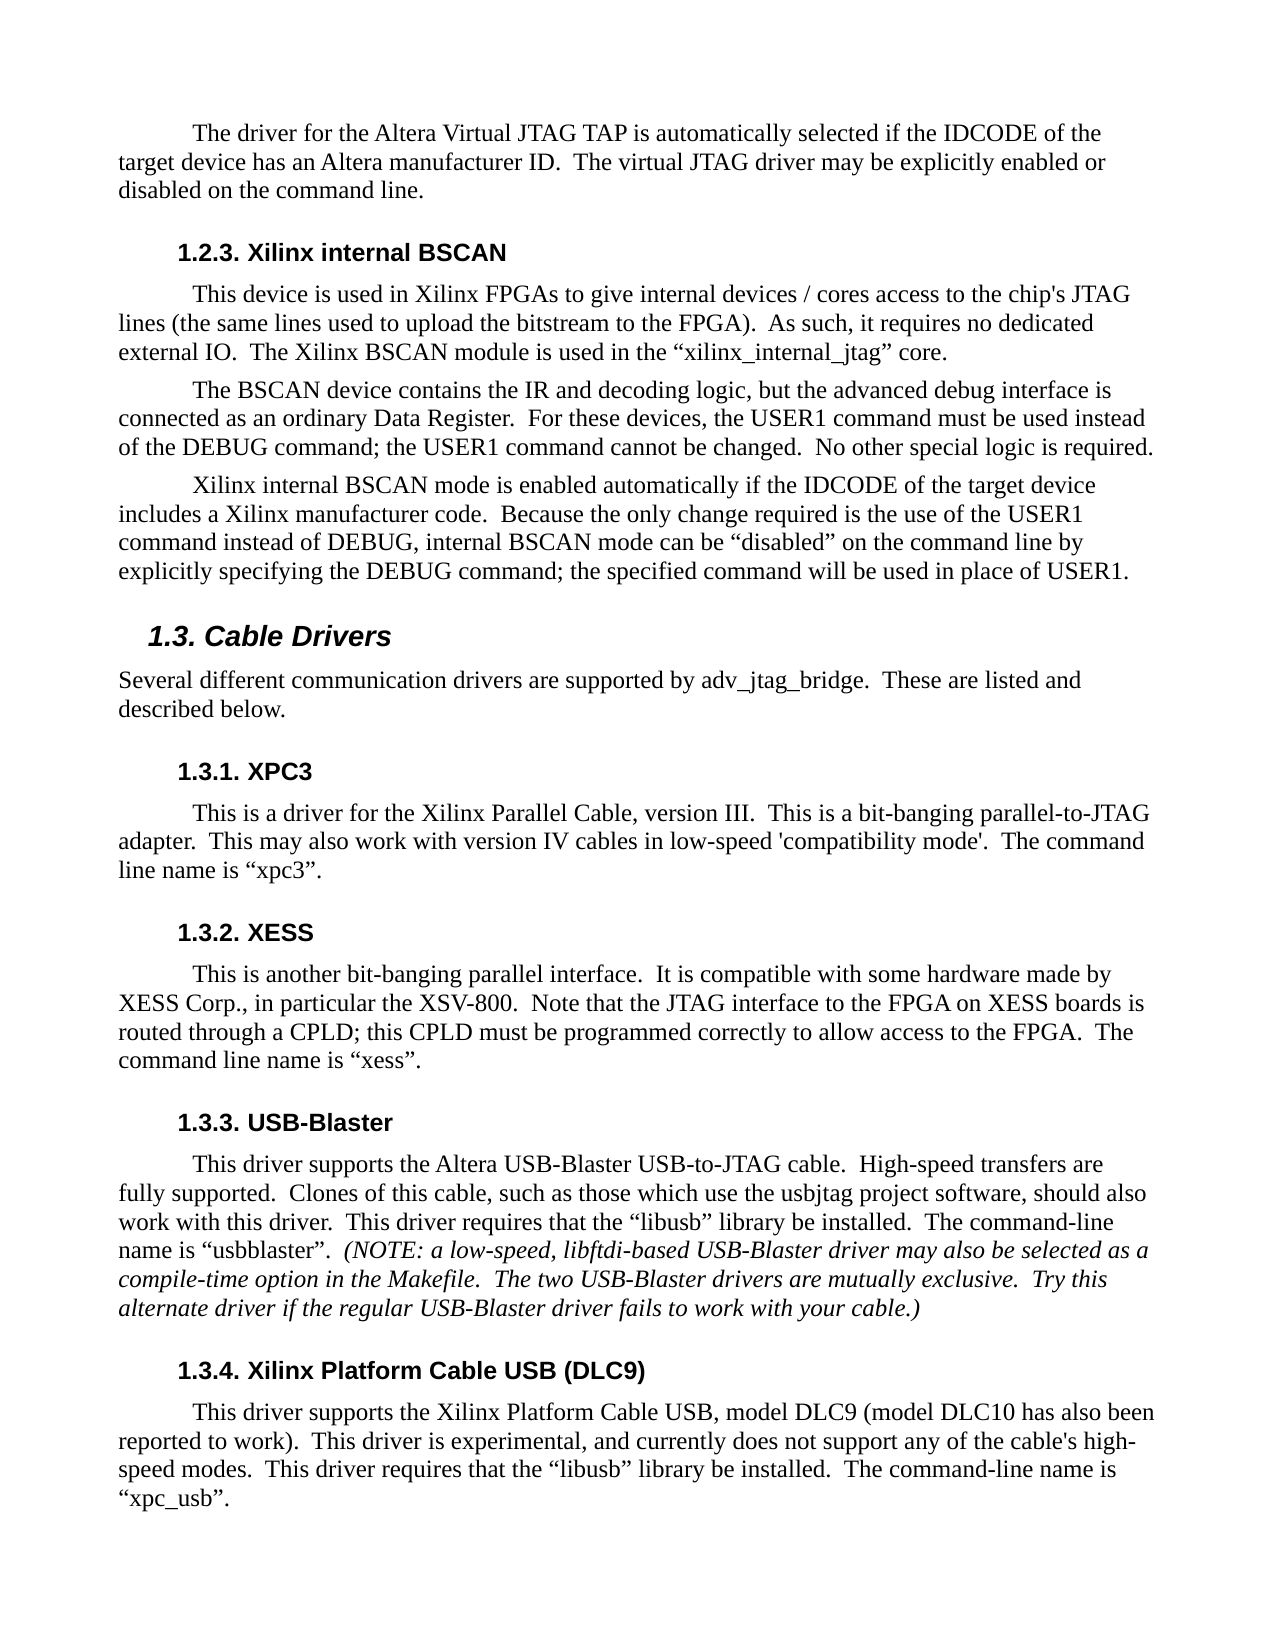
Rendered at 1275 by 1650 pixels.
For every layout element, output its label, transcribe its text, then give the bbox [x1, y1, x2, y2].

text Xilinx internal BSCAN mode is enabled automatically if the IDCODE of the target device includes a Xilinx manufacturer code. Because the only change required is the use of the USER1 command instead of DEBUG, internal BSCAN mode can be “disabled” on the command line by explicitly specifying the DEBUG command; the specified command will be used in place of USER1. [118, 470, 1157, 585]
subtitle Xilinx internal BSCAN [177, 238, 1157, 267]
text The BSCAN device contains the IR and decoding logic, but the advanced debug interface is connected as an ordinary Data Register. For these devices, the USER1 command must be used instead of the DEBUG command; the USER1 command cannot be changed. No other special logic is required. [118, 375, 1157, 461]
subtitle Xilinx Platform Cable USB (DLC9) [177, 1356, 1157, 1384]
text This device is used in Xilinx FPGAs to give internal devices / cores access to the chip's JTAG lines (the same lines used to upload the bitstream to the FPGA). As such, it requires no dedicated external IO. The Xilinx BSCAN module is used in the “xilinx_internal_jtag” core. [118, 279, 1157, 366]
subtitle USB-Blaster [177, 1108, 1157, 1137]
text This is another bit-banging parallel interface. It is compatible with some hardware made by XESS Corp., in particular the XSV-800. Note that the JTAG interface to the FPGA on XESS boards is routed through a CPLD; this CPLD must be programmed correctly to allow access to the FPGA. The command line name is “xess”. [118, 959, 1157, 1074]
text This driver supports the Altera USB-Blaster USB-to-JTAG cable. High-speed transfers are fully supported. Clones of this cable, such as those which use the usbjtag project software, should also work with this driver. This driver requires that the “libusb” library be installed. The command-line name is “usbblaster”. (NOTE: a low-speed, libftdi-based USB-Blaster driver may also be selected as a compile-time option in the Makefile. The two USB-Blaster drivers are mutually exclusive. Try this alternate driver if the regular USB-Blaster driver fails to work with your cable.) [118, 1149, 1157, 1322]
text This is a driver for the Xilinx Parallel Cable, version III. This is a bit-banging parallel-to-JTAG adapter. This may also work with version IV cables in low-speed 'compatibility mode'. The command line name is “xpc3”. [118, 798, 1157, 884]
text Several different communication drivers are supported by adv_jtag_bridge. These are listed and described below. [118, 665, 1157, 722]
text This driver supports the Xilinx Platform Cable USB, model DLC9 (model DLC10 has also been reported to work). This driver is experimental, and currently does not support any of the cable's high-speed modes. This driver requires that the “libusb” library be installed. The command-line name is “xpc_usb”. [118, 1397, 1157, 1512]
subtitle XPC3 [177, 756, 1157, 785]
subtitle Cable Drivers [148, 619, 1157, 652]
subtitle XESS [177, 918, 1157, 947]
text The driver for the Altera Virtual JTAG TAP is automatically selected if the IDCODE of the target device has an Altera manufacturer ID. The virtual JTAG driver may be explicitly enabled or disabled on the command line. [118, 118, 1157, 204]
